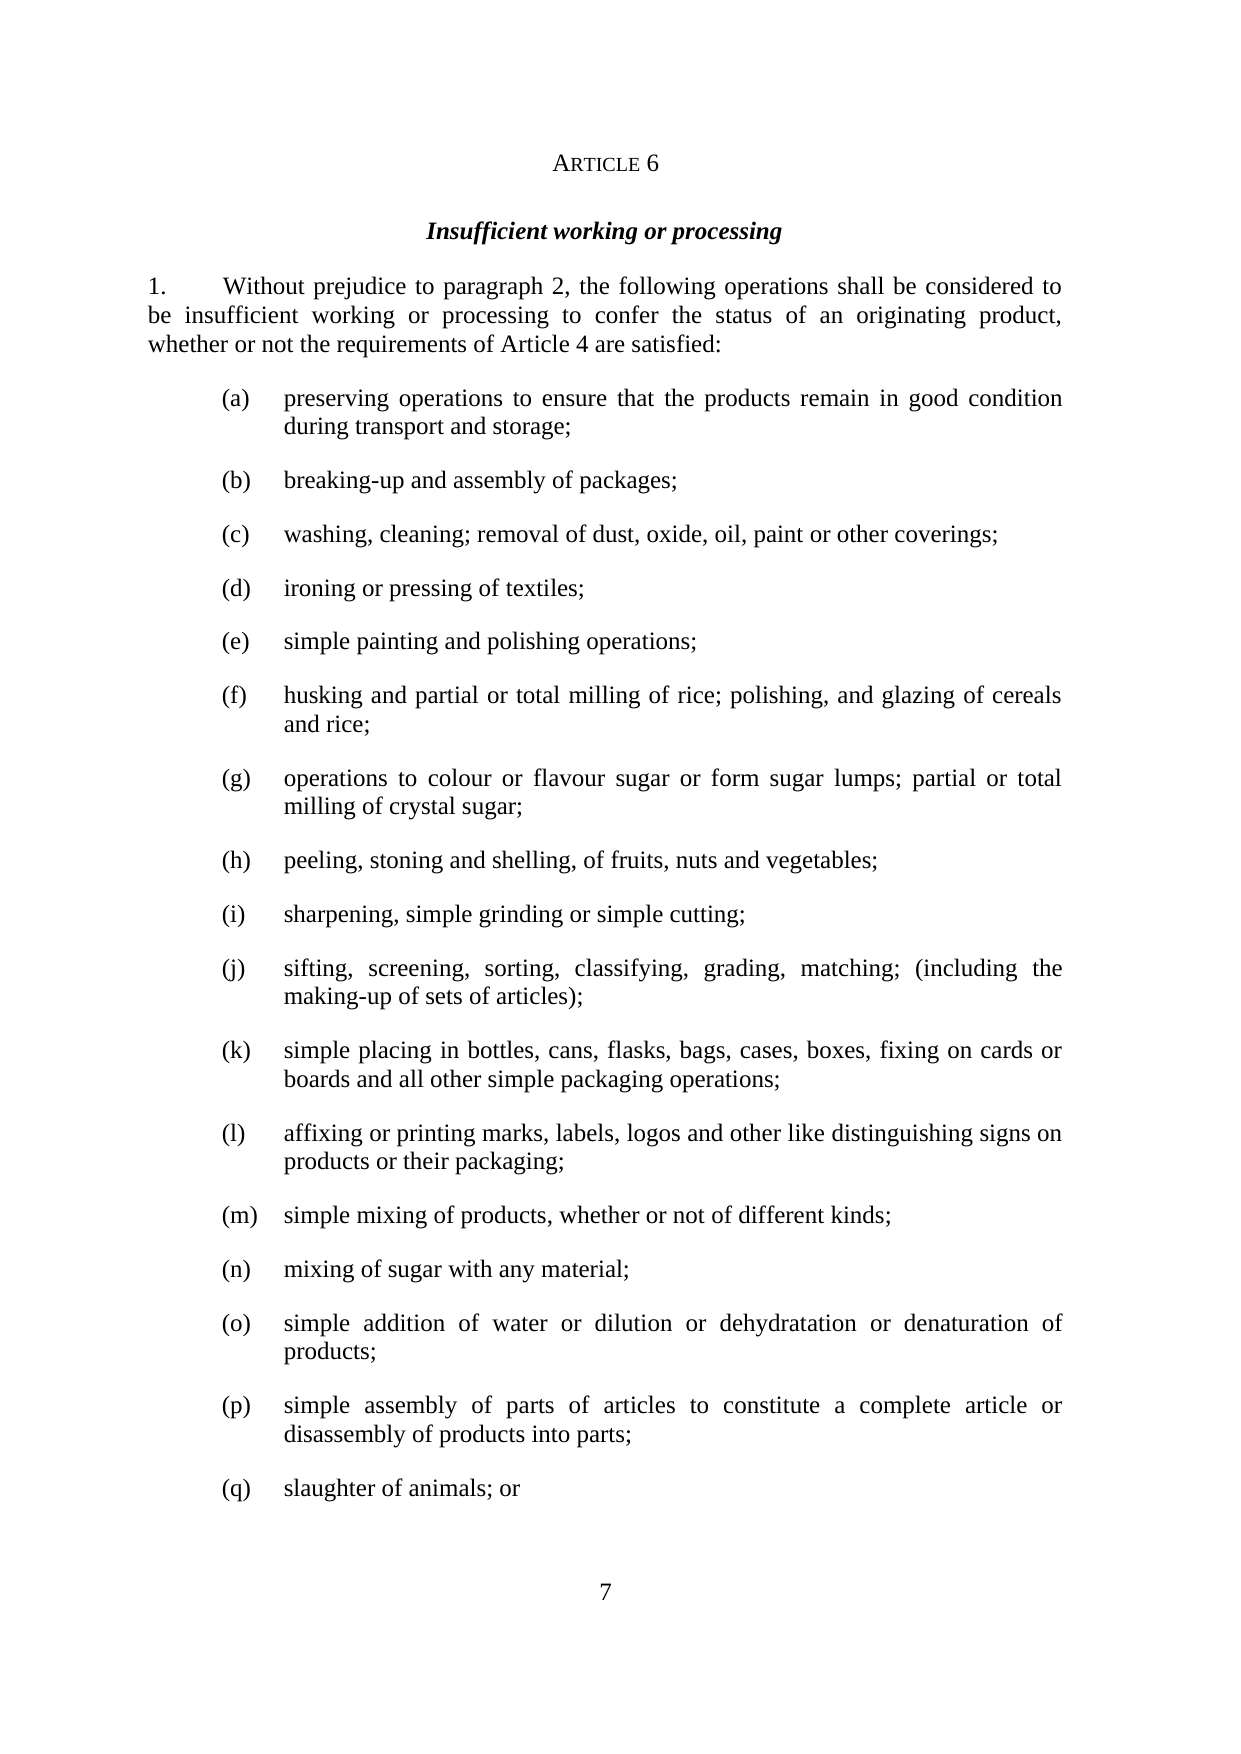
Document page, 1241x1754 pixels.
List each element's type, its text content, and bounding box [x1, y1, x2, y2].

text Insufficient working or processing [148, 216, 1063, 244]
list (k) simple placing in bottles, cans, flasks, bags, cases, boxes, fixing on cards or boards and all other simple packaging operations; [222, 1035, 1063, 1093]
text Article 6 [148, 148, 1063, 176]
list (o) simple addition of water or dilution or dehydratation or denaturation of products; [222, 1308, 1063, 1365]
list (h) peeling, stoning and shelling, of fruits, nuts and vegetables; [222, 845, 1063, 874]
list (q) slaughter of animals; or [222, 1473, 1063, 1501]
list (j) sifting, screening, sorting, classifying, grading, matching; (including the making-up of sets of articles); [222, 953, 1063, 1010]
list (n) mixing of sugar with any material; [222, 1254, 1063, 1283]
list (d) ironing or pressing of textiles; [222, 573, 1063, 601]
list (f) husking and partial or total milling of rice; polishing, and glazing of cereals and rice; [222, 680, 1063, 738]
list (c) washing, cleaning; removal of dust, oxide, oil, paint or other coverings; [222, 519, 1063, 548]
list (p) simple assembly of parts of articles to constitute a complete article or disassembly of products into parts; [222, 1390, 1063, 1448]
list 1. Without prejudice to paragraph 2, the following operations shall be considered to be insufficient working or processing to confer the status of an originating product, whether or not the requirements of Article 4 are satisfied: [148, 271, 1063, 358]
list (b) breaking-up and assembly of packages; [222, 465, 1063, 494]
list (a) preserving operations to ensure that the products remain in good condition during transport and storage; [222, 383, 1063, 440]
list (m) simple mixing of products, whether or not of different kinds; [222, 1200, 1063, 1229]
list (g) operations to colour or flavour sugar or form sugar lumps; partial or total milling of crystal sugar; [222, 763, 1063, 820]
list (i) sharpening, simple grinding or simple cutting; [222, 899, 1063, 928]
list (e) simple painting and polishing operations; [222, 626, 1063, 655]
list (l) affixing or printing marks, labels, logos and other like distinguishing signs on products or their packaging; [222, 1118, 1063, 1175]
